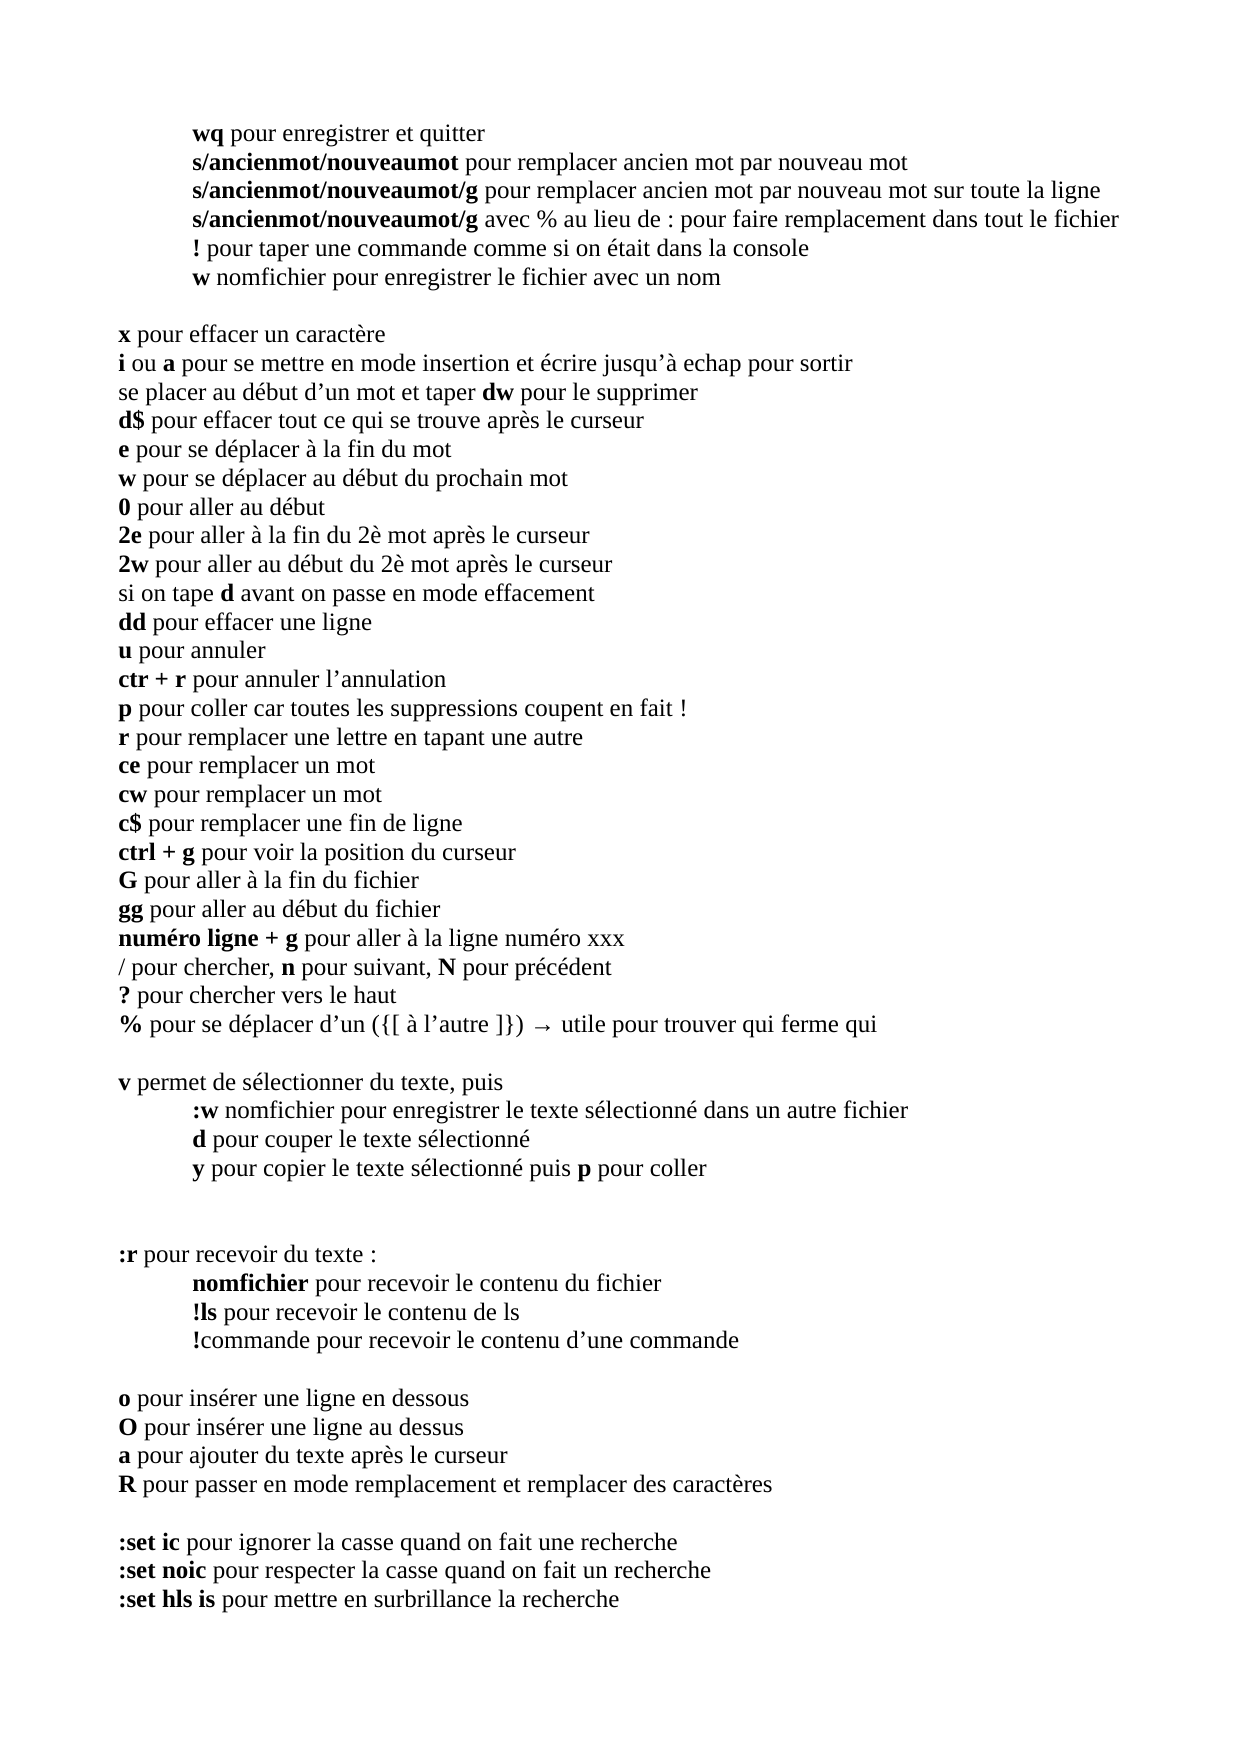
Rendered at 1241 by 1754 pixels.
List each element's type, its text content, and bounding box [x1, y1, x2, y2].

text % pour se déplacer d’un ({[ à l’autre ]}) → utile pour trouver qui ferme qui [118, 1009, 1122, 1038]
text d$ pour effacer tout ce qui se trouve après le curseur [118, 406, 1122, 434]
text numéro ligne + g pour aller à la ligne numéro xxx [118, 923, 1122, 952]
text c$ pour remplacer une fin de ligne [118, 808, 1122, 837]
text i ou a pour se mettre en mode insertion et écrire jusqu’à echap pour sortir [118, 348, 1122, 377]
text se placer au début d’un mot et taper dw pour le supprimer [118, 377, 1122, 406]
text ? pour chercher vers le haut [118, 981, 1122, 1009]
text e pour se déplacer à la fin du mot [118, 434, 1122, 463]
text 2e pour aller à la fin du 2è mot après le curseur [118, 521, 1122, 549]
text ctr + r pour annuler l’annulation [118, 664, 1122, 693]
text cw pour remplacer un mot [118, 779, 1122, 808]
text :set hls is pour mettre en surbrillance la recherche [118, 1584, 1122, 1613]
text !ls pour recevoir le contenu de ls [118, 1297, 1122, 1326]
text w pour se déplacer au début du prochain mot [118, 463, 1122, 492]
text s/ancienmot/nouveaumot/g pour remplacer ancien mot par nouveau mot sur toute la ligne [118, 176, 1122, 204]
text :set noic pour respecter la casse quand on fait un recherche [118, 1556, 1122, 1584]
text !commande pour recevoir le contenu d’une commande [118, 1326, 1122, 1354]
text si on tape d avant on passe en mode effacement [118, 578, 1122, 607]
text :r pour recevoir du texte : [118, 1239, 1122, 1268]
text wq pour enregistrer et quitter [118, 118, 1122, 147]
text ! pour taper une commande comme si on était dans la console [118, 233, 1122, 262]
text :set ic pour ignorer la casse quand on fait une recherche [118, 1527, 1122, 1556]
text p pour coller car toutes les suppressions coupent en fait ! [118, 693, 1122, 722]
text ce pour remplacer un mot [118, 751, 1122, 779]
text o pour insérer une ligne en dessous [118, 1383, 1122, 1412]
text / pour chercher, n pour suivant, N pour précédent [118, 952, 1122, 981]
text x pour effacer un caractère [118, 319, 1122, 348]
text gg pour aller au début du fichier [118, 894, 1122, 923]
text G pour aller à la fin du fichier [118, 866, 1122, 894]
text v permet de sélectionner du texte, puis [118, 1067, 1122, 1096]
text nomfichier pour recevoir le contenu du fichier [118, 1268, 1122, 1297]
text a pour ajouter du texte après le curseur [118, 1441, 1122, 1469]
text r pour remplacer une lettre en tapant une autre [118, 722, 1122, 751]
text d pour couper le texte sélectionné [118, 1124, 1122, 1153]
text s/ancienmot/nouveaumot pour remplacer ancien mot par nouveau mot [118, 147, 1122, 176]
text :w nomfichier pour enregistrer le texte sélectionné dans un autre fichier [118, 1096, 1122, 1124]
text s/ancienmot/nouveaumot/g avec % au lieu de : pour faire remplacement dans tout le fichier [118, 204, 1122, 233]
text w nomfichier pour enregistrer le fichier avec un nom [118, 262, 1122, 291]
text u pour annuler [118, 636, 1122, 664]
text dd pour effacer une ligne [118, 607, 1122, 636]
text O pour insérer une ligne au dessus [118, 1412, 1122, 1441]
text R pour passer en mode remplacement et remplacer des caractères [118, 1469, 1122, 1498]
text 2w pour aller au début du 2è mot après le curseur [118, 549, 1122, 578]
text y pour copier le texte sélectionné puis p pour coller [118, 1153, 1122, 1182]
text ctrl + g pour voir la position du curseur [118, 837, 1122, 866]
text 0 pour aller au début [118, 492, 1122, 521]
